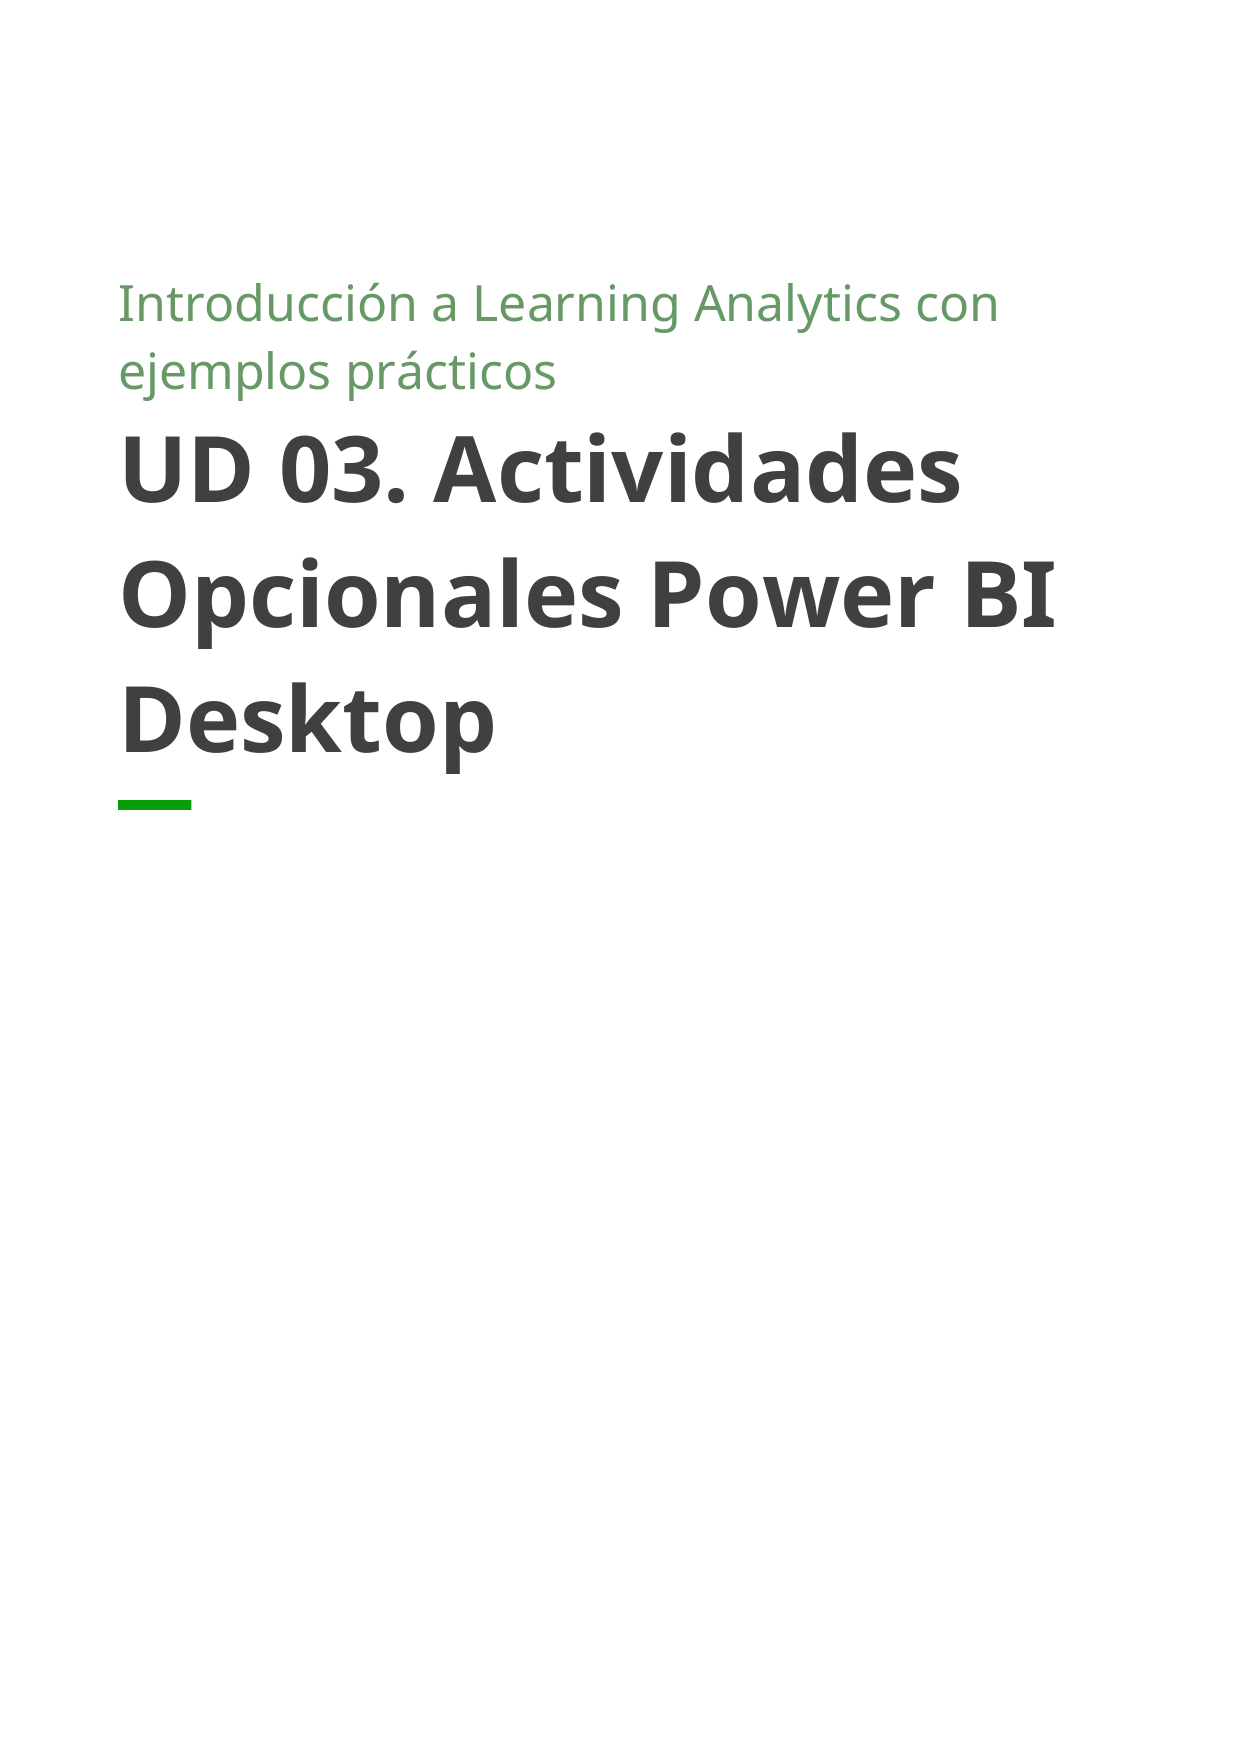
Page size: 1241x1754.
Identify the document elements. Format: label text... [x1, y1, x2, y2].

title Introducción a Learning Analytics con ejemplos prácticos UD 03. Actividades Opcionales Power BI Desktop [118, 268, 1122, 779]
picture [118, 800, 192, 810]
